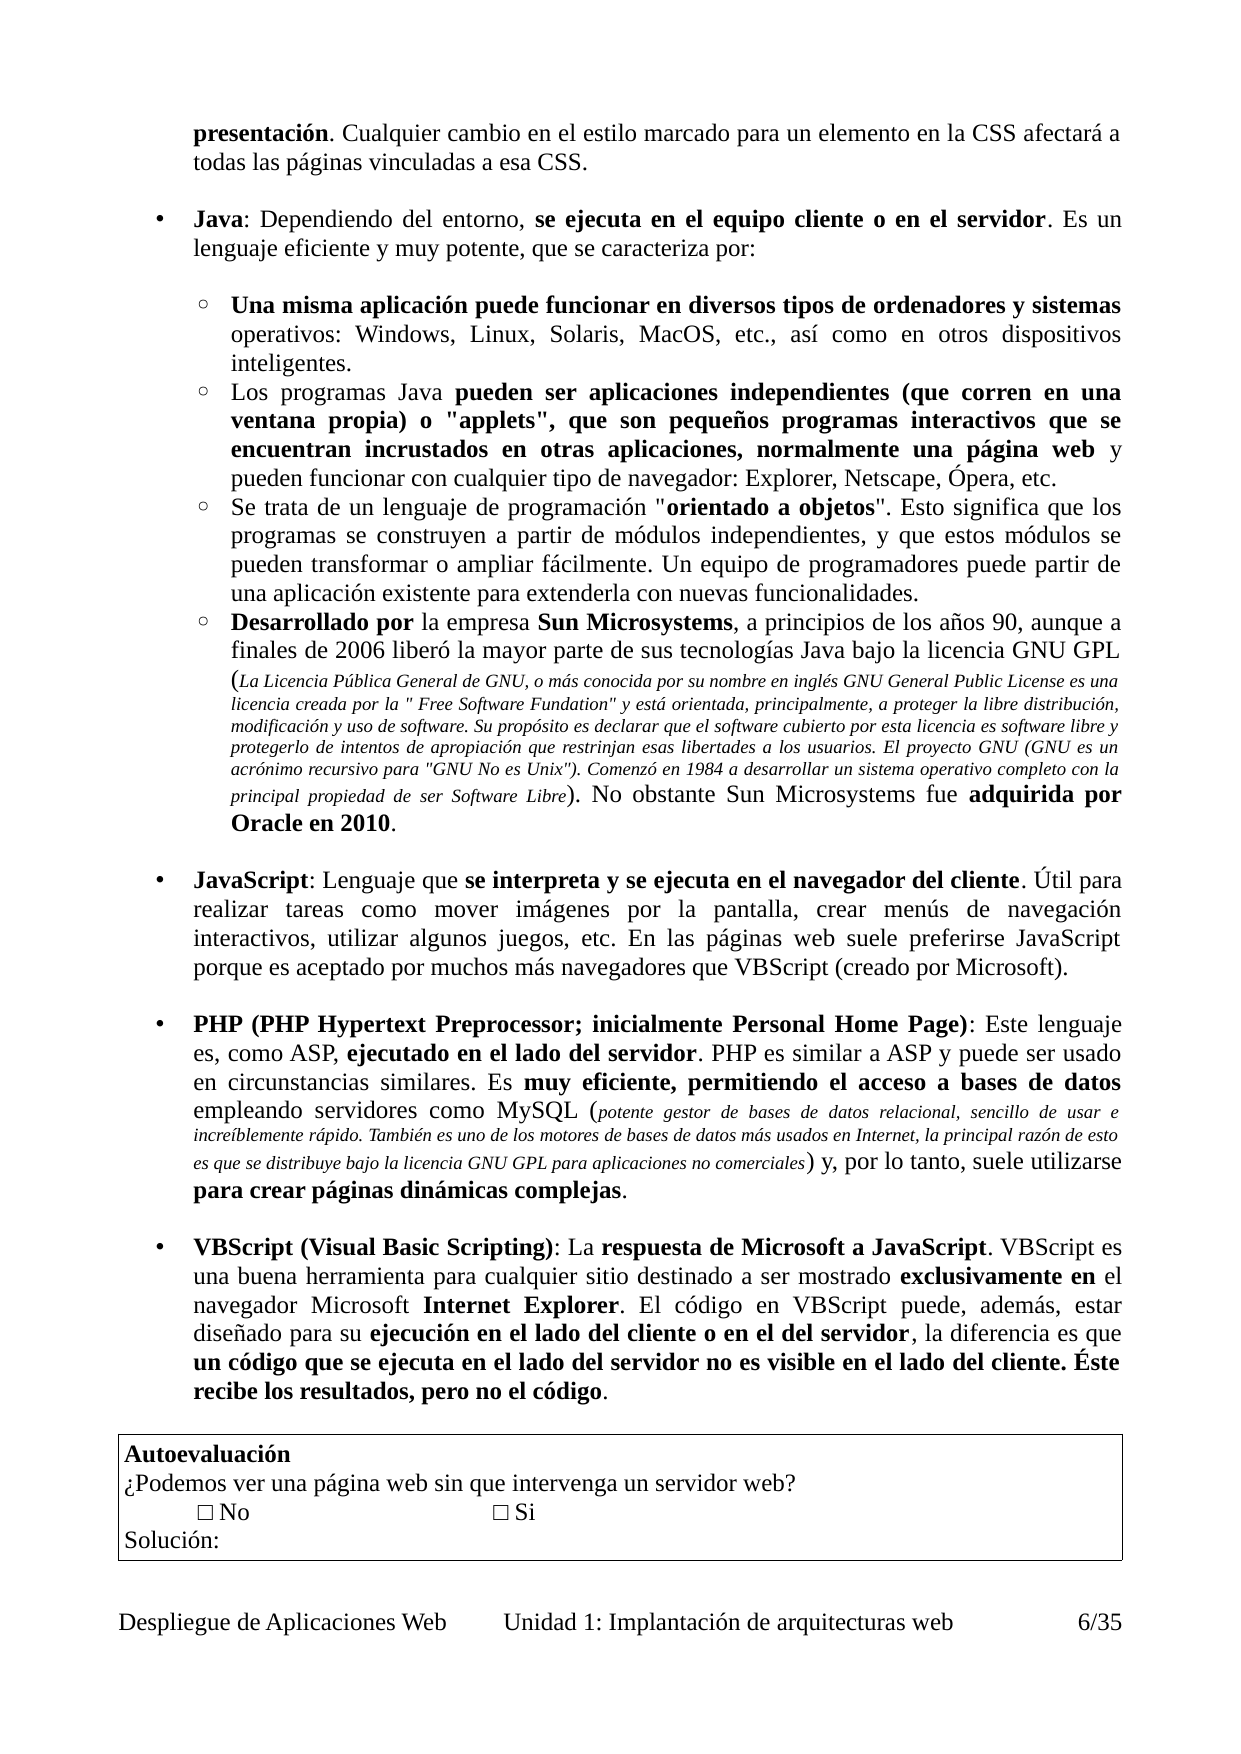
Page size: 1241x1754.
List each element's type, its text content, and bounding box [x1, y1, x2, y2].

list presentación. Cualquier cambio en el estilo marcado para un elemento en la CSS afectará a todas las páginas vinculadas a esa CSS. [156, 118, 1122, 176]
list JavaScript: Lenguaje que se interpreta y se ejecuta en el navegador del cliente. Útil para realizar tareas como mover imágenes por la pantalla, crear menús de navegación interactivos, utilizar algunos juegos, etc. En las páginas web suele preferirse JavaScript porque es aceptado por muchos más navegadores que VBScript (creado por Microsoft). [156, 866, 1122, 981]
table_header Autoevaluación ¿Podemos ver una página web sin que intervenga un servidor web? □ No □ Si Solución: Podemos ver páginas web con extensión .htm, .html o .xhtml que tengamos almacenadas [119, 1435, 1122, 1560]
list PHP (PHP Hypertext Preprocessor; inicialmente Personal Home Page): Este lenguaje es, como ASP, ejecutado en el lado del servidor. PHP es similar a ASP y puede ser usado en circunstancias similares. Es muy eficiente, permitiendo el acceso a bases de datos empleando servidores como MySQL (potente gestor de bases de datos relacional, sencillo de usar e increíblemente rápido. También es uno de los motores de bases de datos más usados en Internet, la principal razón de esto es que se distribuye bajo la licencia GNU GPL para aplicaciones no comerciales) y, por lo tanto, suele utilizarse para crear páginas dinámicas complejas. [156, 1009, 1122, 1203]
list Una misma aplicación puede funcionar en diversos tipos de ordenadores y sistemas operativos: Windows, Linux, Solaris, MacOS, etc., así como en otros dispositivos inteligentes. [193, 291, 1122, 377]
list Desarrollado por la empresa Sun Microsystems, a principios de los años 90, aunque a finales de 2006 liberó la mayor parte de sus tecnologías Java bajo la licencia GNU GPL (La Licencia Pública General de GNU, o más conocida por su nombre en inglés GNU General Public License es una licencia creada por la " Free Software Fundation" y está orientada, principalmente, a proteger la libre distribución, modificación y uso de software. Su propósito es declarar que el software cubierto por esta licencia es software libre y protegerlo de intentos de apropiación que restrinjan esas libertades a los usuarios. El proyecto GNU (GNU es un acrónimo recursivo para "GNU No es Unix"). Comenzó en 1984 a desarrollar un sistema operativo completo con la principal propiedad de ser Software Libre). No obstante Sun Microsystems fue adquirida por Oracle en 2010. [193, 607, 1122, 837]
list Se trata de un lenguaje de programación "orientado a objetos". Esto significa que los programas se construyen a partir de módulos independientes, y que estos módulos se pueden transformar o ampliar fácilmente. Un equipo de programadores puede partir de una aplicación existente para extenderla con nuevas funcionalidades. [193, 492, 1122, 607]
list Los programas Java pueden ser aplicaciones independientes (que corren en una ventana propia) o "applets", que son pequeños programas interactivos que se encuentran incrustados en otras aplicaciones, normalmente una página web y pueden funcionar con cualquier tipo de navegador: Explorer, Netscape, Ópera, etc. [193, 377, 1122, 492]
list VBScript (Visual Basic Scripting): La respuesta de Microsoft a JavaScript. VBScript es una buena herramienta para cualquier sitio destinado a ser mostrado exclusivamente en el navegador Microsoft Internet Explorer. El código en VBScript puede, además, estar diseñado para su ejecución en el lado del cliente o en el del servidor, la diferencia es que un código que se ejecuta en el lado del servidor no es visible en el lado del cliente. Éste recibe los resultados, pero no el código. [156, 1232, 1122, 1405]
list Java: Dependiendo del entorno, se ejecuta en el equipo cliente o en el servidor. Es un lenguaje eficiente y muy potente, que se caracteriza por: [156, 204, 1122, 262]
